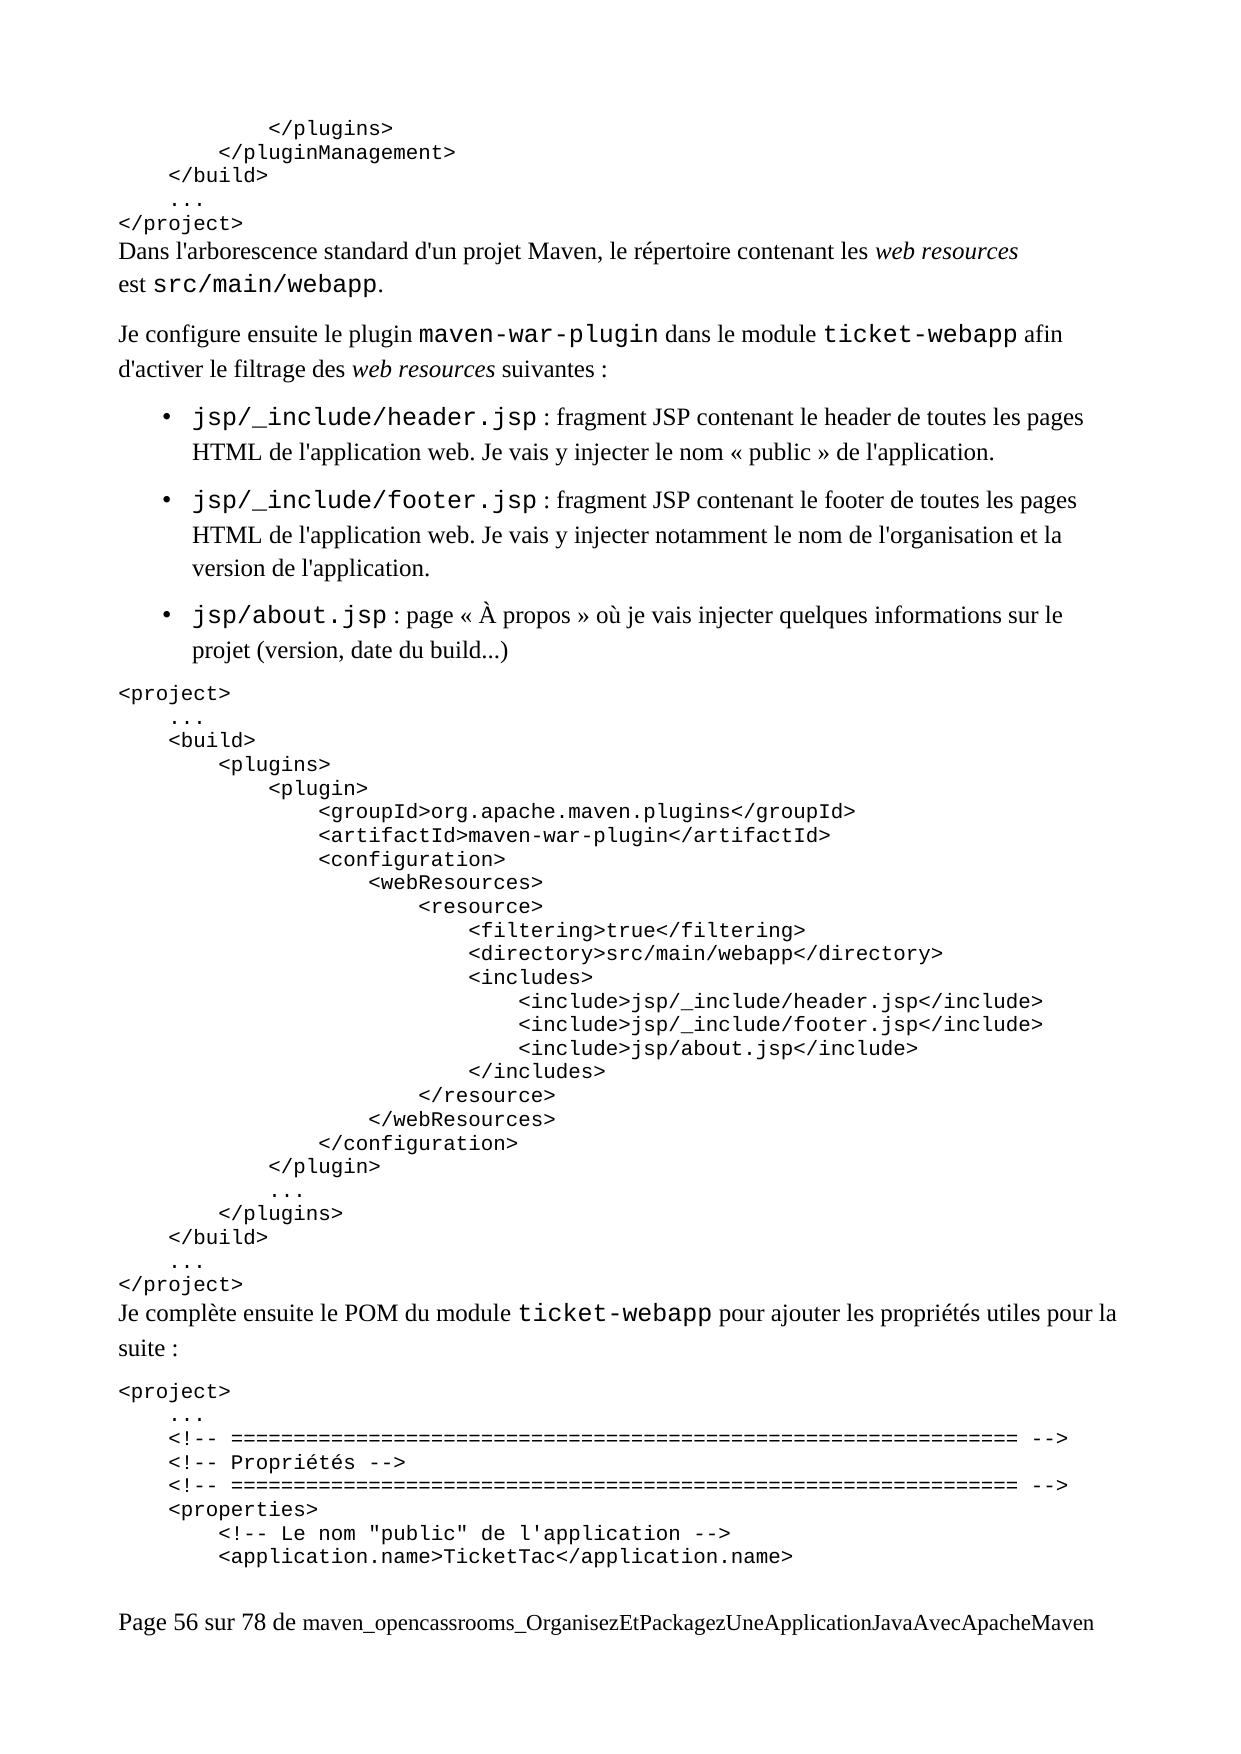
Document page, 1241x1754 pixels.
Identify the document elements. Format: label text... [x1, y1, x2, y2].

text <includes> [118, 967, 1122, 991]
text ... [118, 707, 1122, 731]
text </plugins> [118, 1203, 1122, 1227]
text Je configure ensuite le plugin maven-war-plugin dans le module ticket-webapp afin d'activer le filtrage des web resources suivantes : [118, 319, 1122, 383]
text </resource> [118, 1085, 1122, 1109]
text <webResources> [118, 872, 1122, 896]
text <plugins> [118, 754, 1122, 778]
text <configuration> [118, 849, 1122, 872]
text ... [118, 1404, 1122, 1428]
text ... [118, 1251, 1122, 1274]
list jsp/_include/footer.jsp : fragment JSP contenant le footer de toutes les pages HTML de l'application web. Je vais y injecter notamment le nom de l'organisation et la version de l'application. [162, 485, 1122, 582]
text <project> [118, 683, 1122, 707]
text <groupId>org.apache.maven.plugins</groupId> [118, 801, 1122, 825]
text </plugin> [118, 1156, 1122, 1180]
text </webResources> [118, 1109, 1122, 1132]
text <properties> [118, 1499, 1122, 1523]
text </project> [118, 1274, 1122, 1298]
text </build> [118, 165, 1122, 189]
text <application.name>TicketTac</application.name> [118, 1546, 1122, 1570]
text <include>jsp/about.jsp</include> [118, 1038, 1122, 1062]
text <include>jsp/_include/footer.jsp</include> [118, 1014, 1122, 1038]
text </pluginManagement> [118, 142, 1122, 165]
text <!-- Le nom "public" de l'application --> [118, 1523, 1122, 1546]
text </project> [118, 213, 1122, 236]
text <filtering>true</filtering> [118, 920, 1122, 943]
text <directory>src/main/webapp</directory> [118, 943, 1122, 967]
text ... [118, 1180, 1122, 1203]
text <!-- =============================================================== --> [118, 1475, 1122, 1499]
text <project> [118, 1381, 1122, 1404]
list jsp/about.jsp : page « À propos » où je vais injecter quelques informations sur le projet (version, date du build...) [162, 601, 1122, 664]
text <plugin> [118, 778, 1122, 801]
text </includes> [118, 1062, 1122, 1085]
text </build> [118, 1227, 1122, 1251]
text ... [118, 189, 1122, 213]
text <build> [118, 731, 1122, 754]
text <!-- Propriétés --> [118, 1452, 1122, 1475]
text <include>jsp/_include/header.jsp</include> [118, 991, 1122, 1014]
text <artifactId>maven-war-plugin</artifactId> [118, 825, 1122, 849]
text <resource> [118, 896, 1122, 920]
text Je complète ensuite le POM du module ticket-webapp pour ajouter les propriétés utiles pour la suite : [118, 1298, 1122, 1362]
text <!-- =============================================================== --> [118, 1428, 1122, 1452]
text Dans l'arborescence standard d'un projet Maven, le répertoire contenant les web resources est src/main/webapp. [118, 236, 1122, 300]
text </plugins> [118, 118, 1122, 142]
text </configuration> [118, 1132, 1122, 1156]
list jsp/_include/header.jsp : fragment JSP contenant le header de toutes les pages HTML de l'application web. Je vais y injecter le nom « public » de l'application. [162, 402, 1122, 466]
